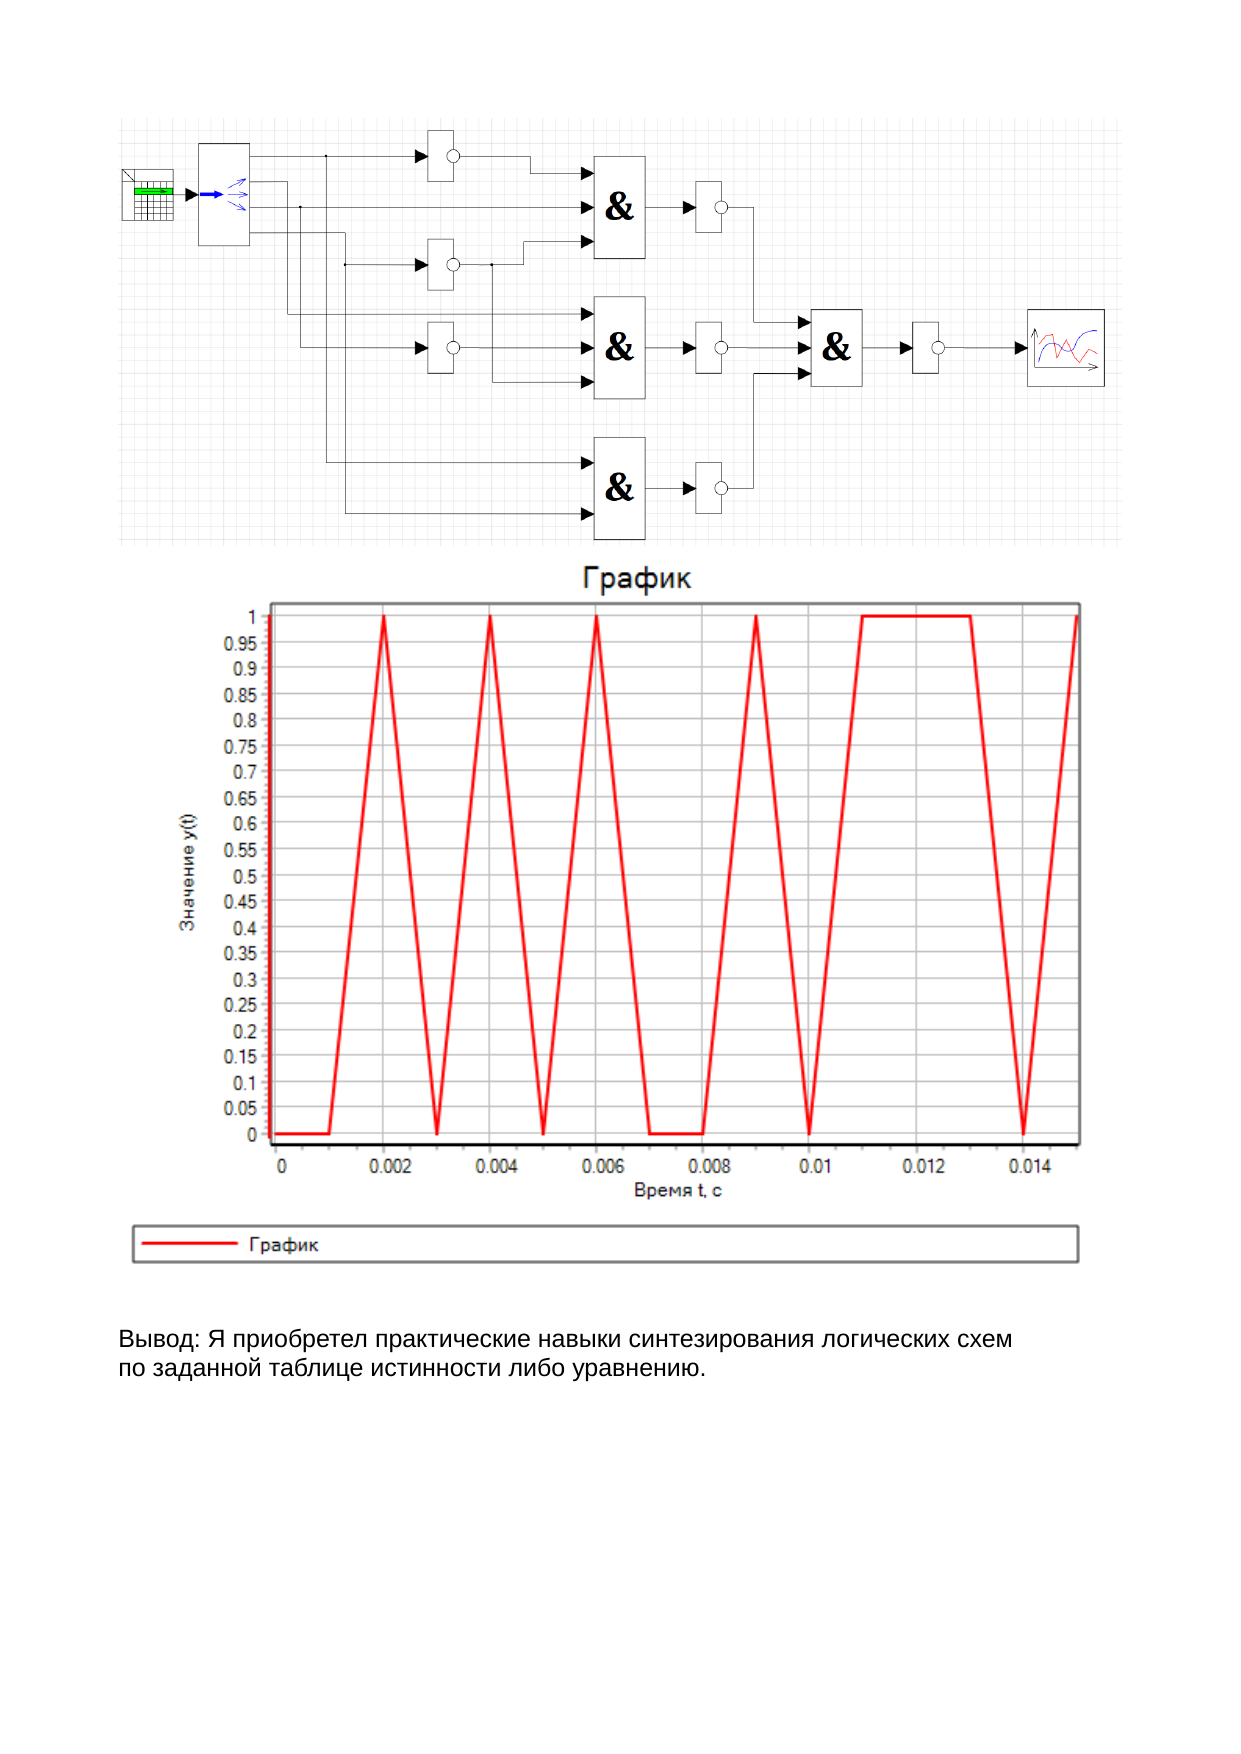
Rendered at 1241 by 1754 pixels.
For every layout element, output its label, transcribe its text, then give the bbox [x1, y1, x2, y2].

text Вывод: Я приобретел практические навыки синтезирования логических схем [118, 1324, 1122, 1353]
text по заданной таблице истинности либо уравнению. [118, 1353, 1122, 1381]
picture [118, 118, 1123, 1267]
